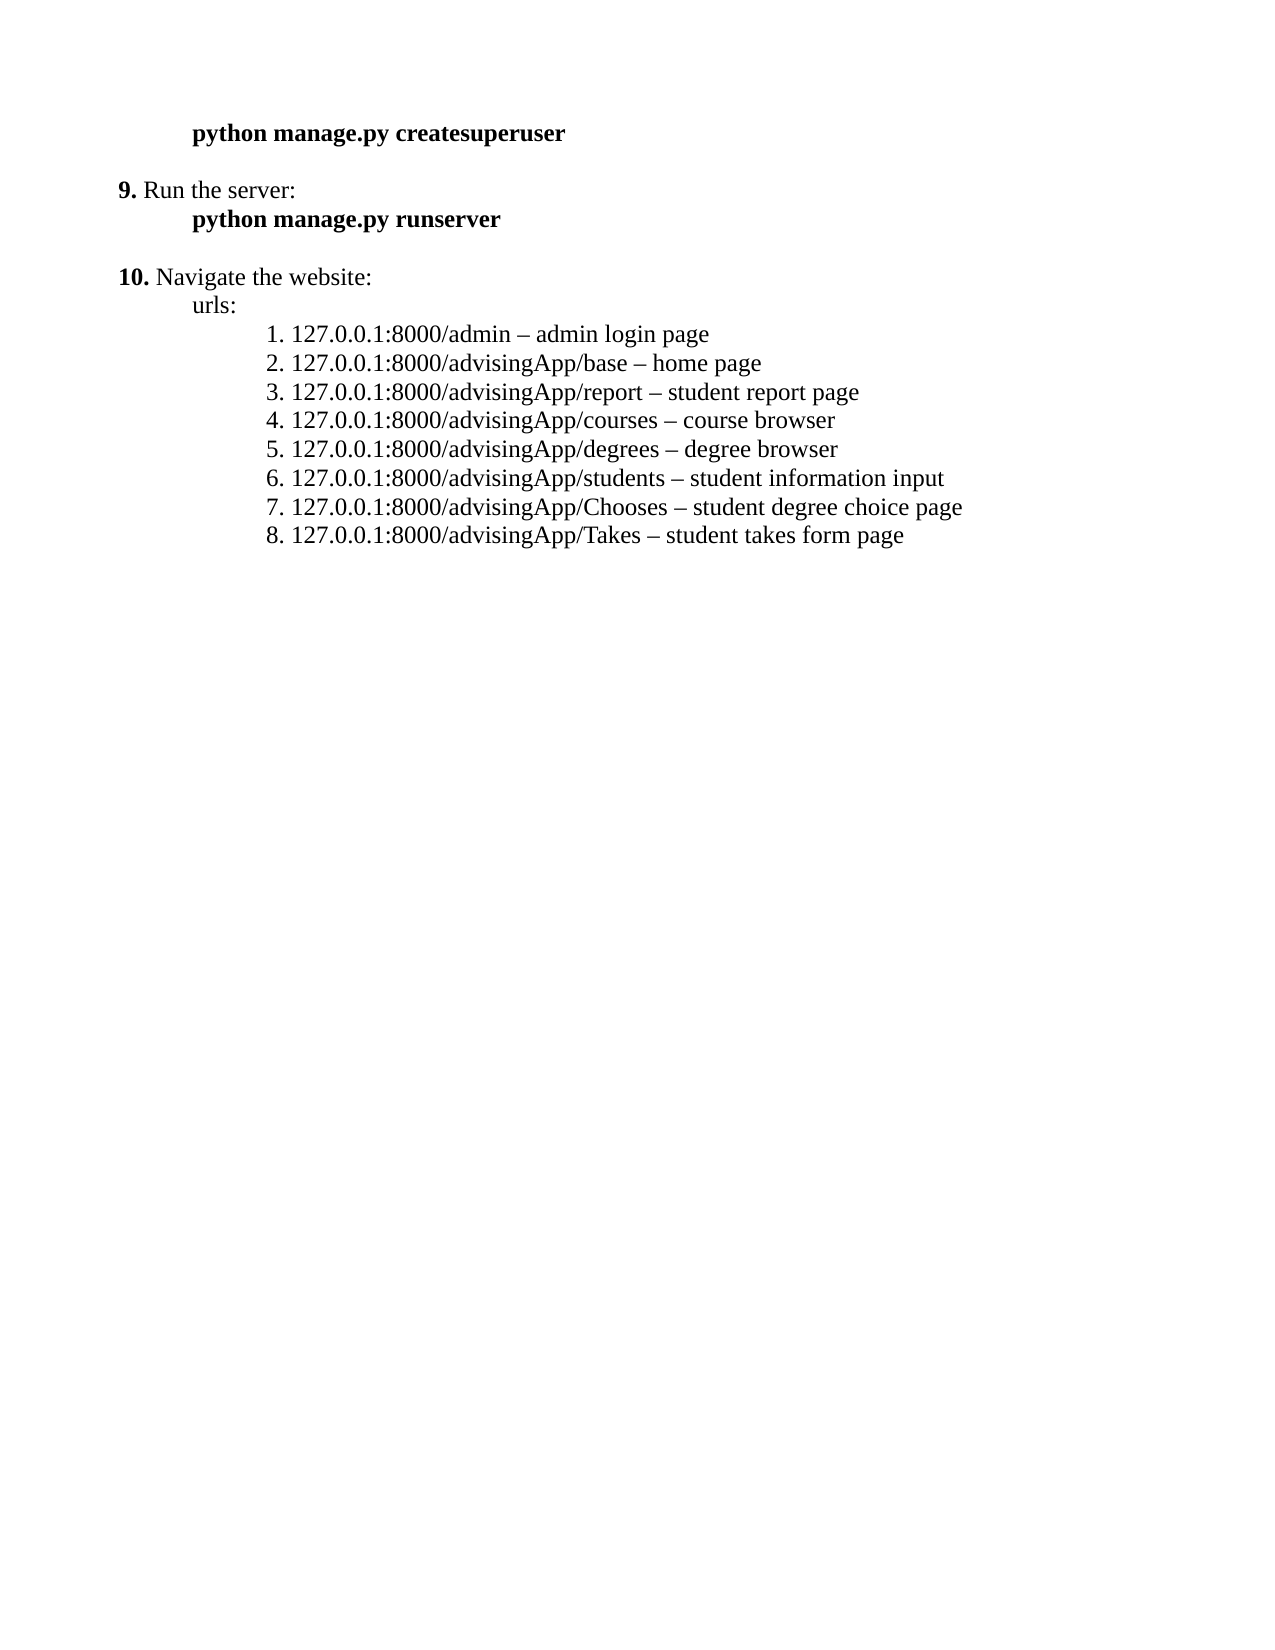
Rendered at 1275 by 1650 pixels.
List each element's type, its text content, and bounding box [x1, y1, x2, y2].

text 5. 127.0.0.1:8000/advisingApp/degrees – degree browser [118, 434, 1157, 463]
text 10. Navigate the website: [118, 262, 1157, 291]
text 1. 127.0.0.1:8000/admin – admin login page [118, 319, 1157, 348]
text 7. 127.0.0.1:8000/advisingApp/Chooses – student degree choice page [118, 492, 1157, 521]
text urls: [118, 291, 1157, 319]
text 8. 127.0.0.1:8000/advisingApp/Takes – student takes form page [118, 521, 1157, 549]
text 4. 127.0.0.1:8000/advisingApp/courses – course browser [118, 406, 1157, 434]
text python manage.py createsuperuser [118, 118, 1157, 147]
text 2. 127.0.0.1:8000/advisingApp/base – home page [118, 348, 1157, 377]
text python manage.py runserver [118, 204, 1157, 233]
text 6. 127.0.0.1:8000/advisingApp/students – student information input [118, 463, 1157, 492]
text 9. Run the server: [118, 176, 1157, 204]
text 3. 127.0.0.1:8000/advisingApp/report – student report page [118, 377, 1157, 406]
